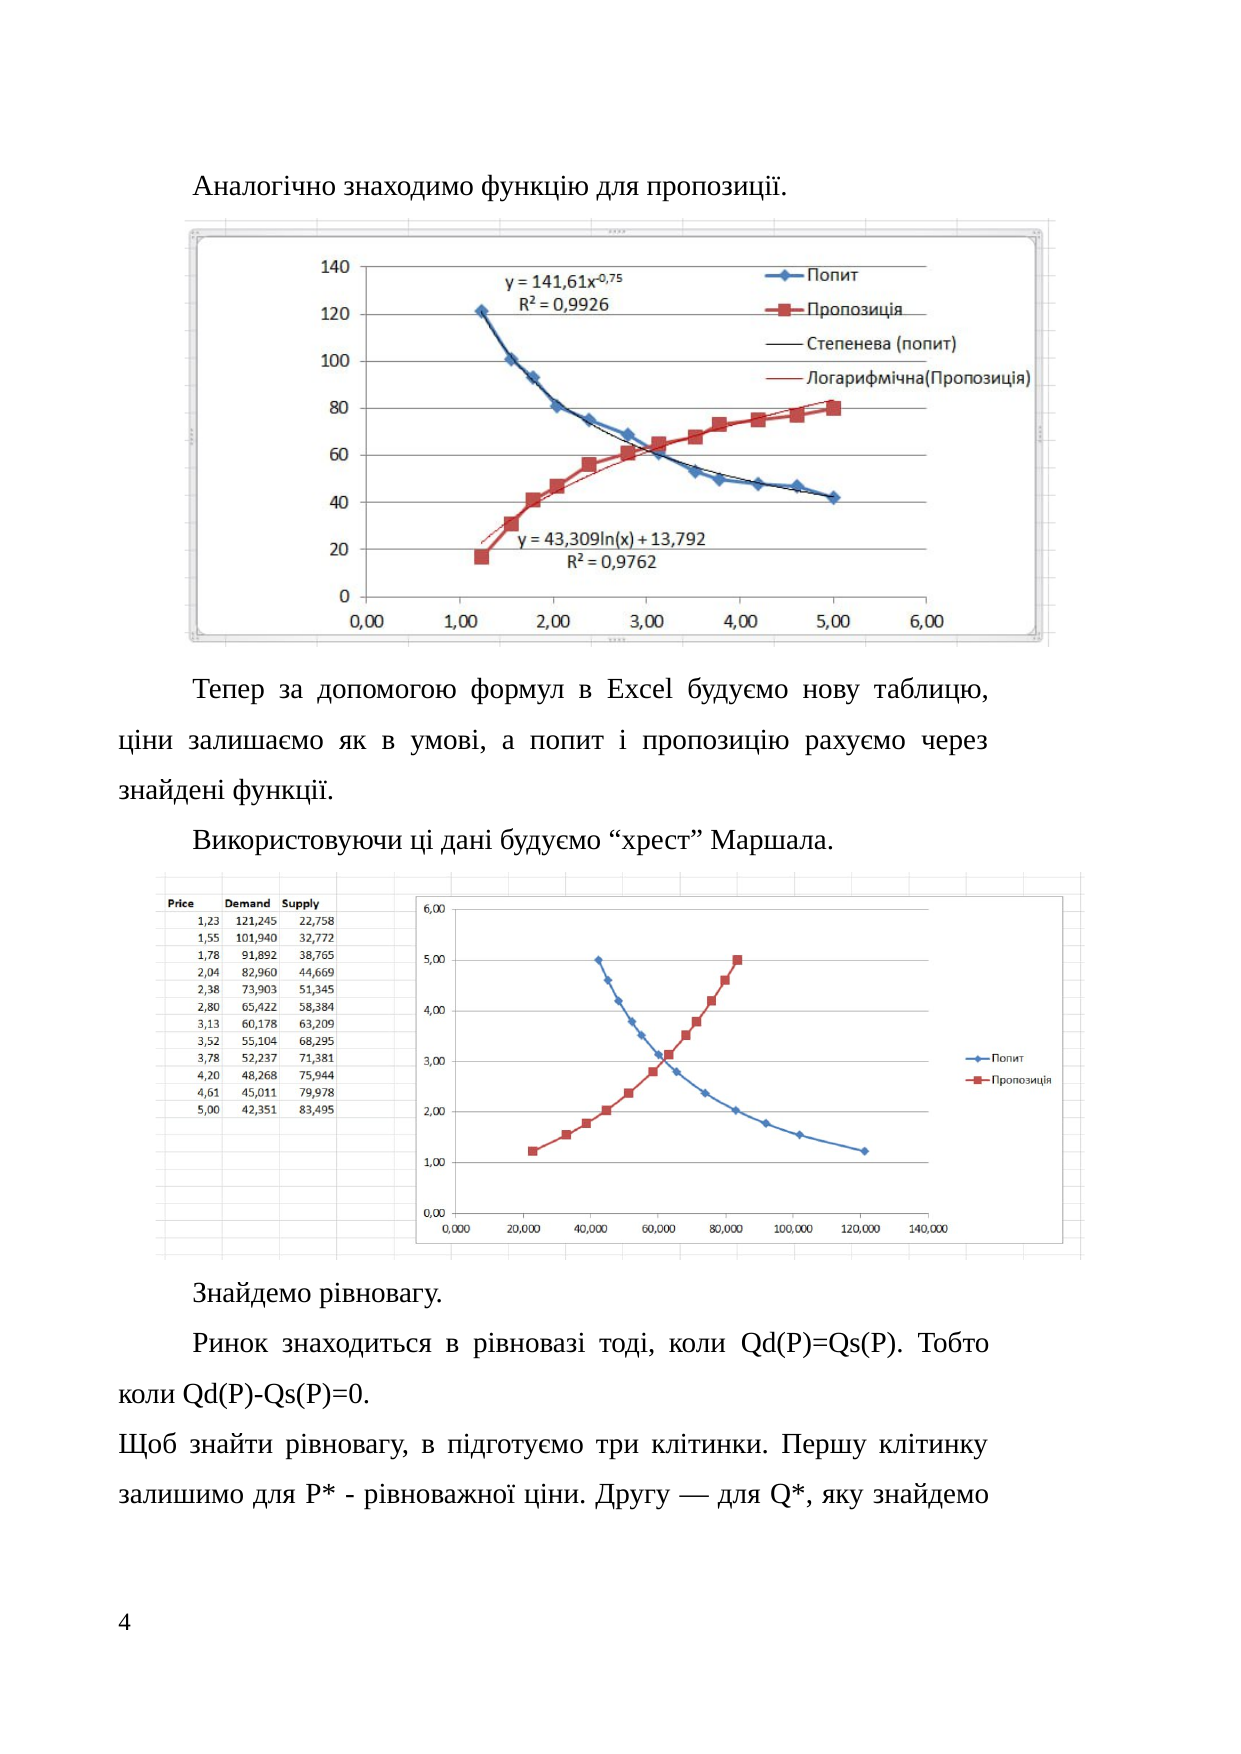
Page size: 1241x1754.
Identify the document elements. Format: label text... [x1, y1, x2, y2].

text Використовуючи ці дані будуємо “хрест” Маршала. [118, 822, 989, 856]
text Тепер за допомогою формул в Excel будуємо нову таблицю, ціни залишаємо як в умові, а попит і пропозицію рахуємо через знайдені функції. [118, 672, 989, 806]
text Аналогічно знаходимо функцію для пропозиції. [118, 168, 989, 202]
text Знайдемо рівновагу. [118, 1275, 989, 1309]
text Щоб знайти рівновагу, в підготуємо три клітинки. Першу клітинку залишимо для P* - рівноважної ціни. Другу — для Q*, яку знайдемо [118, 1426, 989, 1510]
picture [155, 872, 1085, 1260]
picture [184, 218, 1056, 647]
text Ринок знаходиться в рівновазі тоді, коли Qd(P)=Qs(P). Тобто коли Qd(P)-Qs(P)=0. [118, 1326, 989, 1409]
